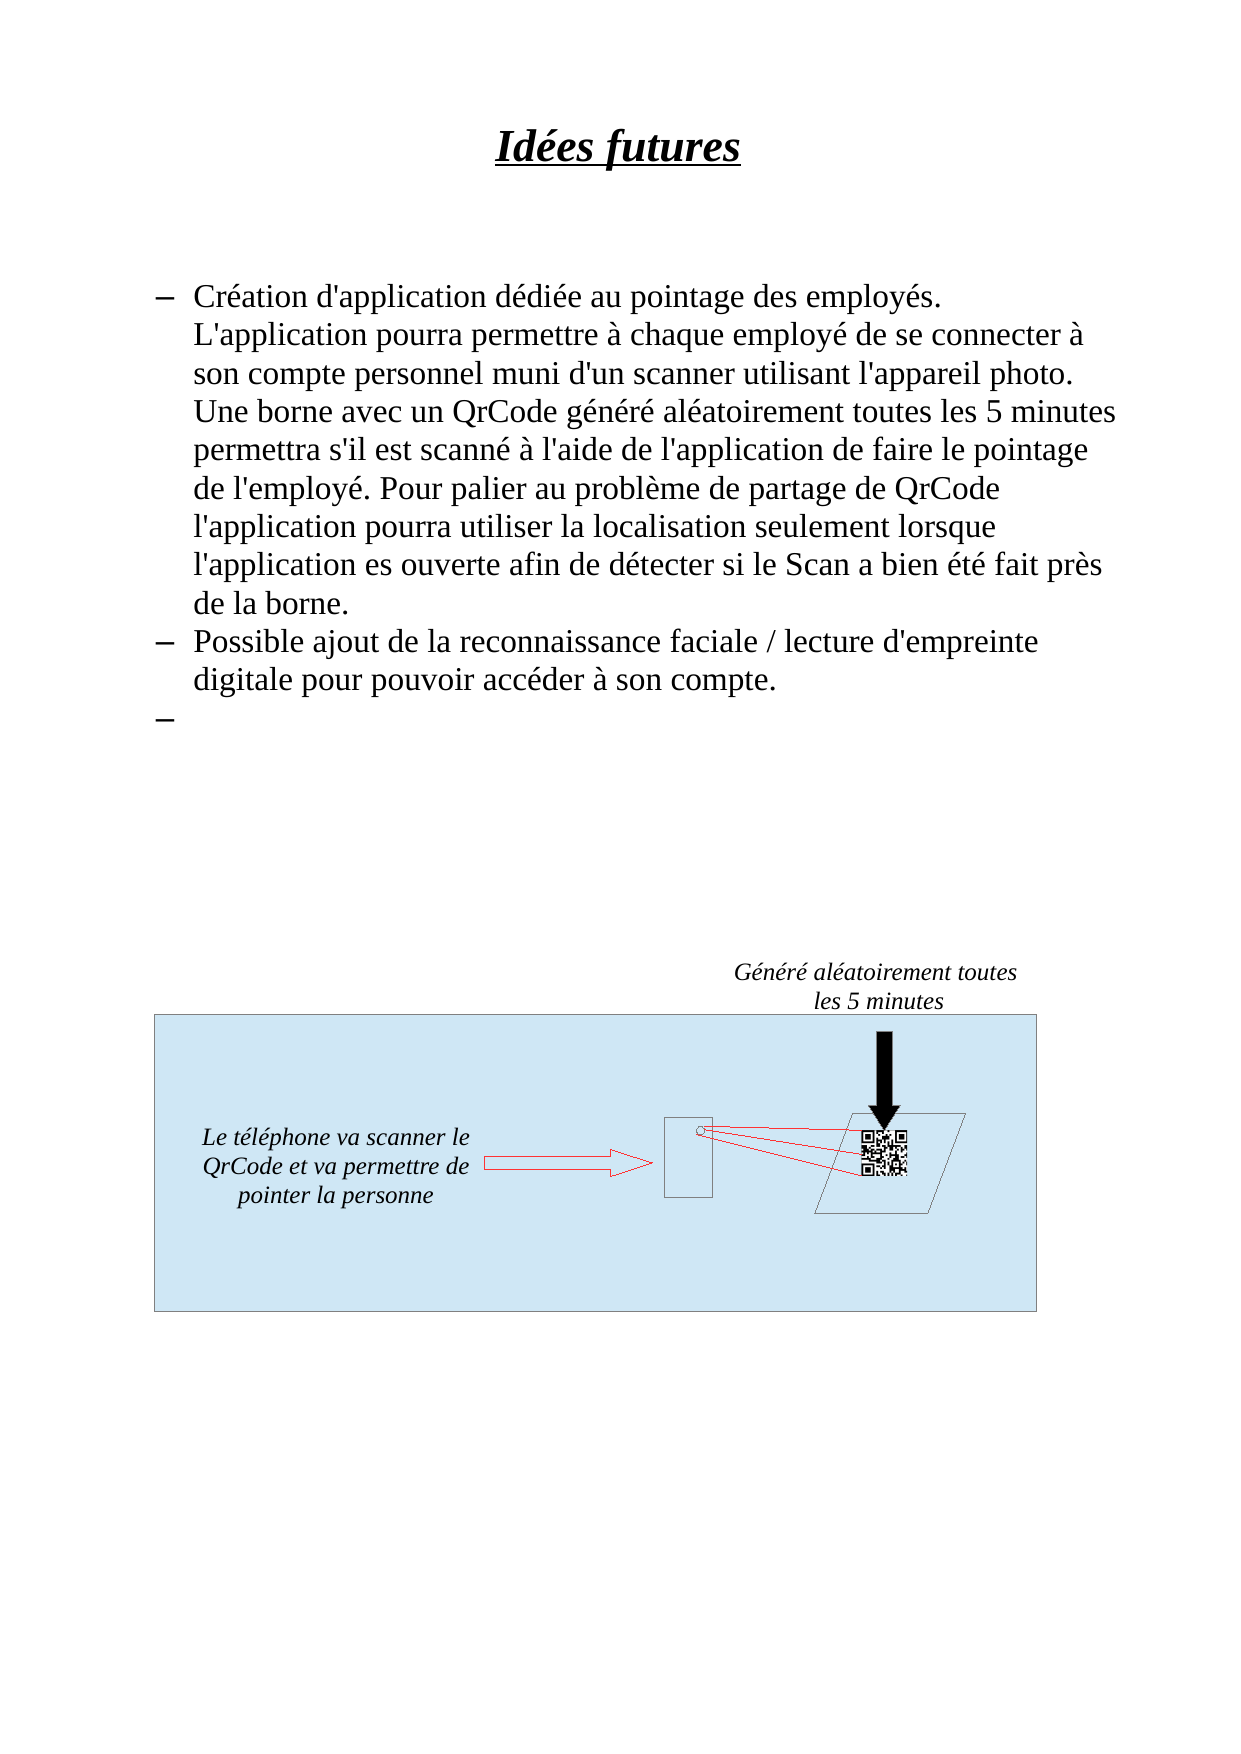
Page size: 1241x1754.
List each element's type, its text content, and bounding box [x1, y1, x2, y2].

list Création d'application dédiée au pointage des employés. L'application pourra permettre à chaque employé de se connecter à son compte personnel muni d'un scanner utilisant l'appareil photo. Une borne avec un QrCode généré aléatoirement toutes les 5 minutes permettra s'il est scanné à l'aide de l'application de faire le pointage de l'employé. Pour palier au problème de partage de QrCode l'application pourra utiliser la localisation seulement lorsque l'application es ouverte afin de détecter si le Scan a bien été fait près de la borne. [156, 276, 1122, 621]
picture [861, 1130, 908, 1176]
list Possible ajout de la reconnaissance faciale / lecture d'empreinte digitale pour pouvoir accéder à son compte. [156, 621, 1122, 698]
text Idées futures [118, 118, 1122, 171]
